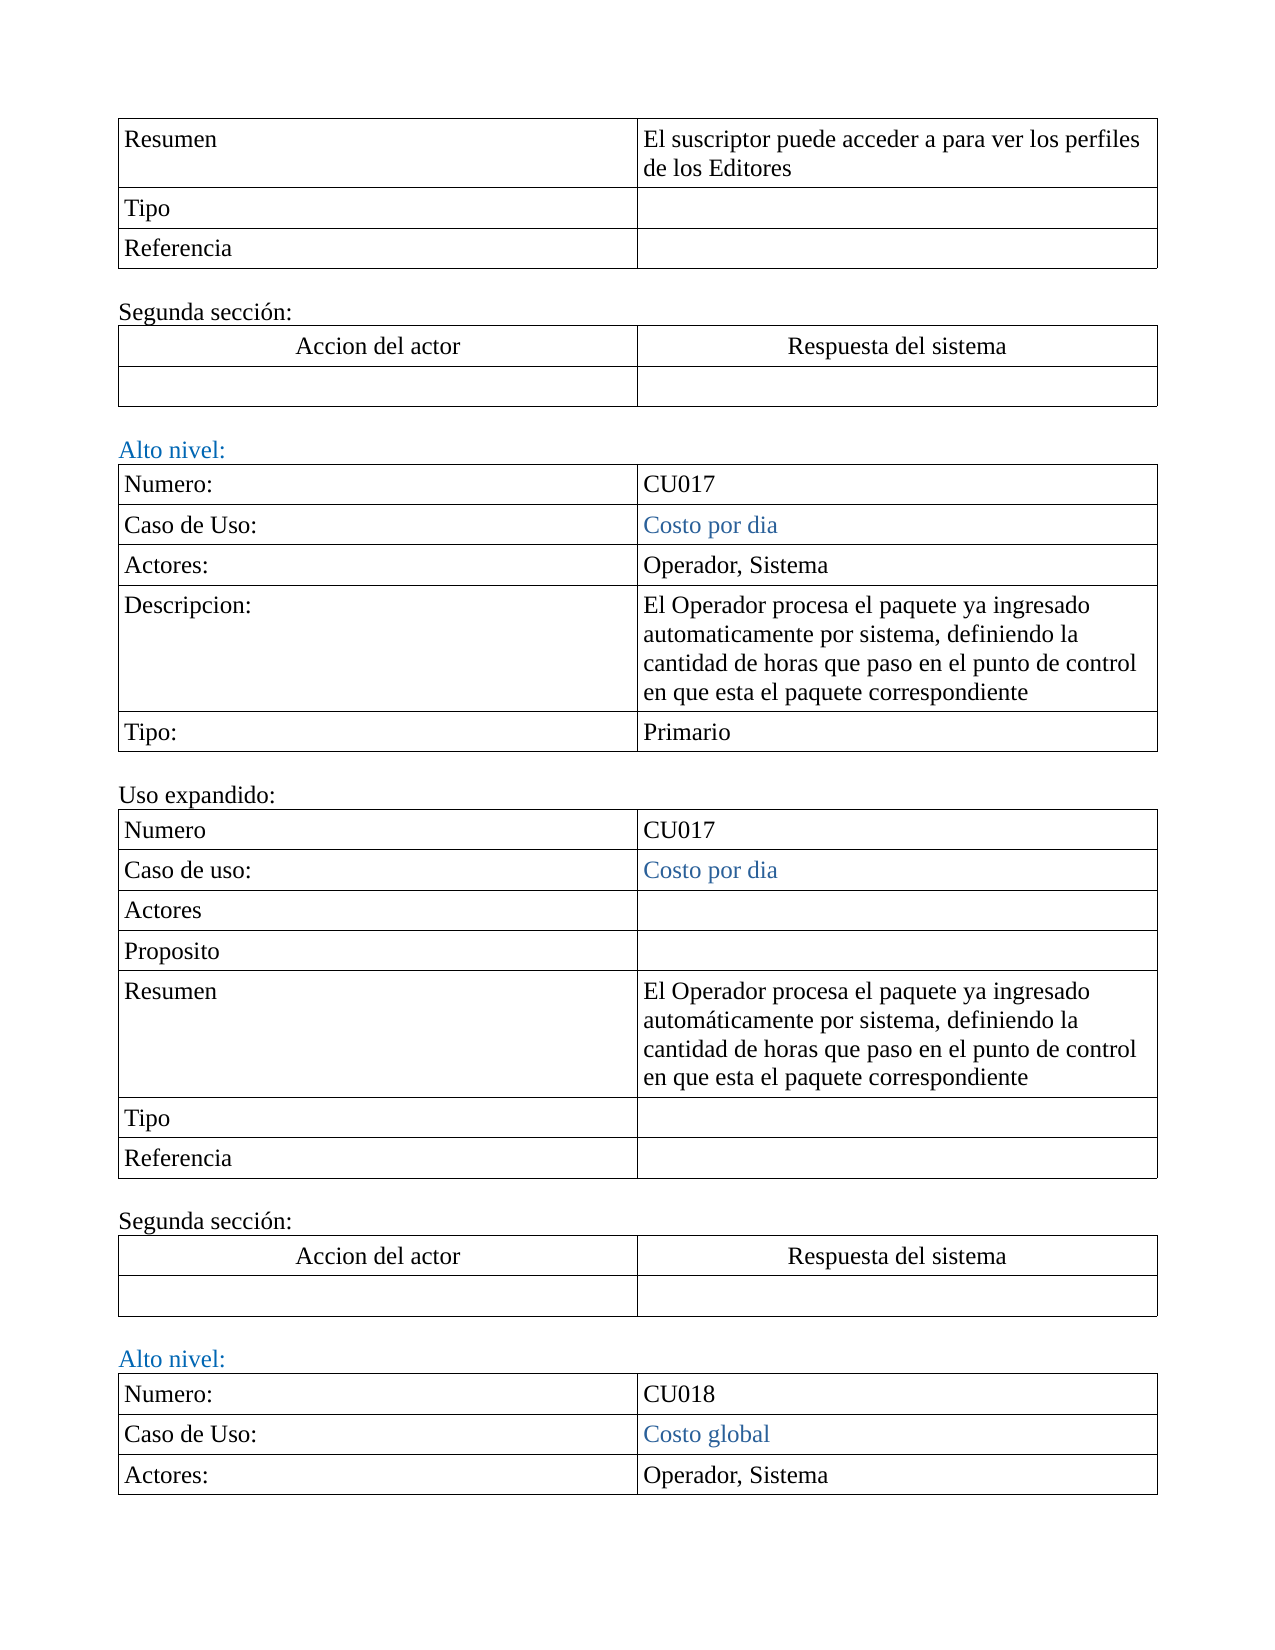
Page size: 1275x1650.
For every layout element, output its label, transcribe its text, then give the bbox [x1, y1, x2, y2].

table_cell Caso de Uso: [119, 1415, 637, 1454]
table_header Numero: [119, 465, 637, 504]
table_header Numero: [119, 1374, 637, 1414]
table_cell Operador, Sistema [638, 1455, 1157, 1494]
table_cell [638, 367, 1157, 406]
table_cell Caso de Uso: [119, 505, 637, 544]
table_cell Tipo [119, 188, 637, 227]
table_cell Resumen [119, 119, 637, 187]
table_cell Costo por dia [638, 850, 1157, 890]
table_cell Tipo: [119, 712, 637, 751]
table_cell Caso de uso: [119, 850, 637, 890]
table_cell [638, 1276, 1157, 1316]
table_cell [638, 1138, 1157, 1177]
table_header Respuesta del sistema [638, 326, 1157, 366]
table_header Numero [119, 810, 637, 849]
table_cell El suscriptor puede acceder a para ver los perfiles de los Editores [638, 119, 1157, 187]
table_header Respuesta del sistema [638, 1236, 1157, 1275]
table_cell Referencia [119, 229, 637, 268]
table_cell Actores [119, 891, 637, 930]
table_cell Costo global [638, 1415, 1157, 1454]
table_cell Resumen [119, 971, 637, 1097]
table_header CU018 [638, 1374, 1157, 1414]
table_cell [638, 931, 1157, 970]
table_cell Costo por dia [638, 505, 1157, 544]
table_cell Primario [638, 712, 1157, 751]
table_header CU017 [638, 465, 1157, 504]
table_cell El Operador procesa el paquete ya ingresado automáticamente por sistema, definiendo la cantidad de horas que paso en el punto de control en que esta el paquete correspondiente [638, 971, 1157, 1097]
text Alto nivel: [118, 1344, 1157, 1373]
table_cell Referencia [119, 1138, 637, 1177]
text Alto nivel: [118, 435, 1157, 464]
table_cell [638, 891, 1157, 930]
table_cell Actores: [119, 1455, 637, 1494]
table_header Accion del actor [119, 1236, 637, 1275]
text Segunda sección: [118, 297, 1157, 325]
table_cell Tipo [119, 1098, 637, 1137]
table_header Accion del actor [119, 326, 637, 366]
table_cell [638, 229, 1157, 268]
table_cell Operador, Sistema [638, 545, 1157, 584]
table_cell [119, 1276, 637, 1316]
table_cell [638, 1098, 1157, 1137]
text Uso expandido: [118, 780, 1157, 809]
table_cell [119, 367, 637, 406]
table_cell Actores: [119, 545, 637, 584]
table_header CU017 [638, 810, 1157, 849]
table_cell Proposito [119, 931, 637, 970]
table_cell Descripcion: [119, 586, 637, 711]
table_cell El Operador procesa el paquete ya ingresado automaticamente por sistema, definiendo la cantidad de horas que paso en el punto de control en que esta el paquete correspondiente [638, 586, 1157, 711]
table_cell [638, 188, 1157, 227]
text Segunda sección: [118, 1206, 1157, 1235]
